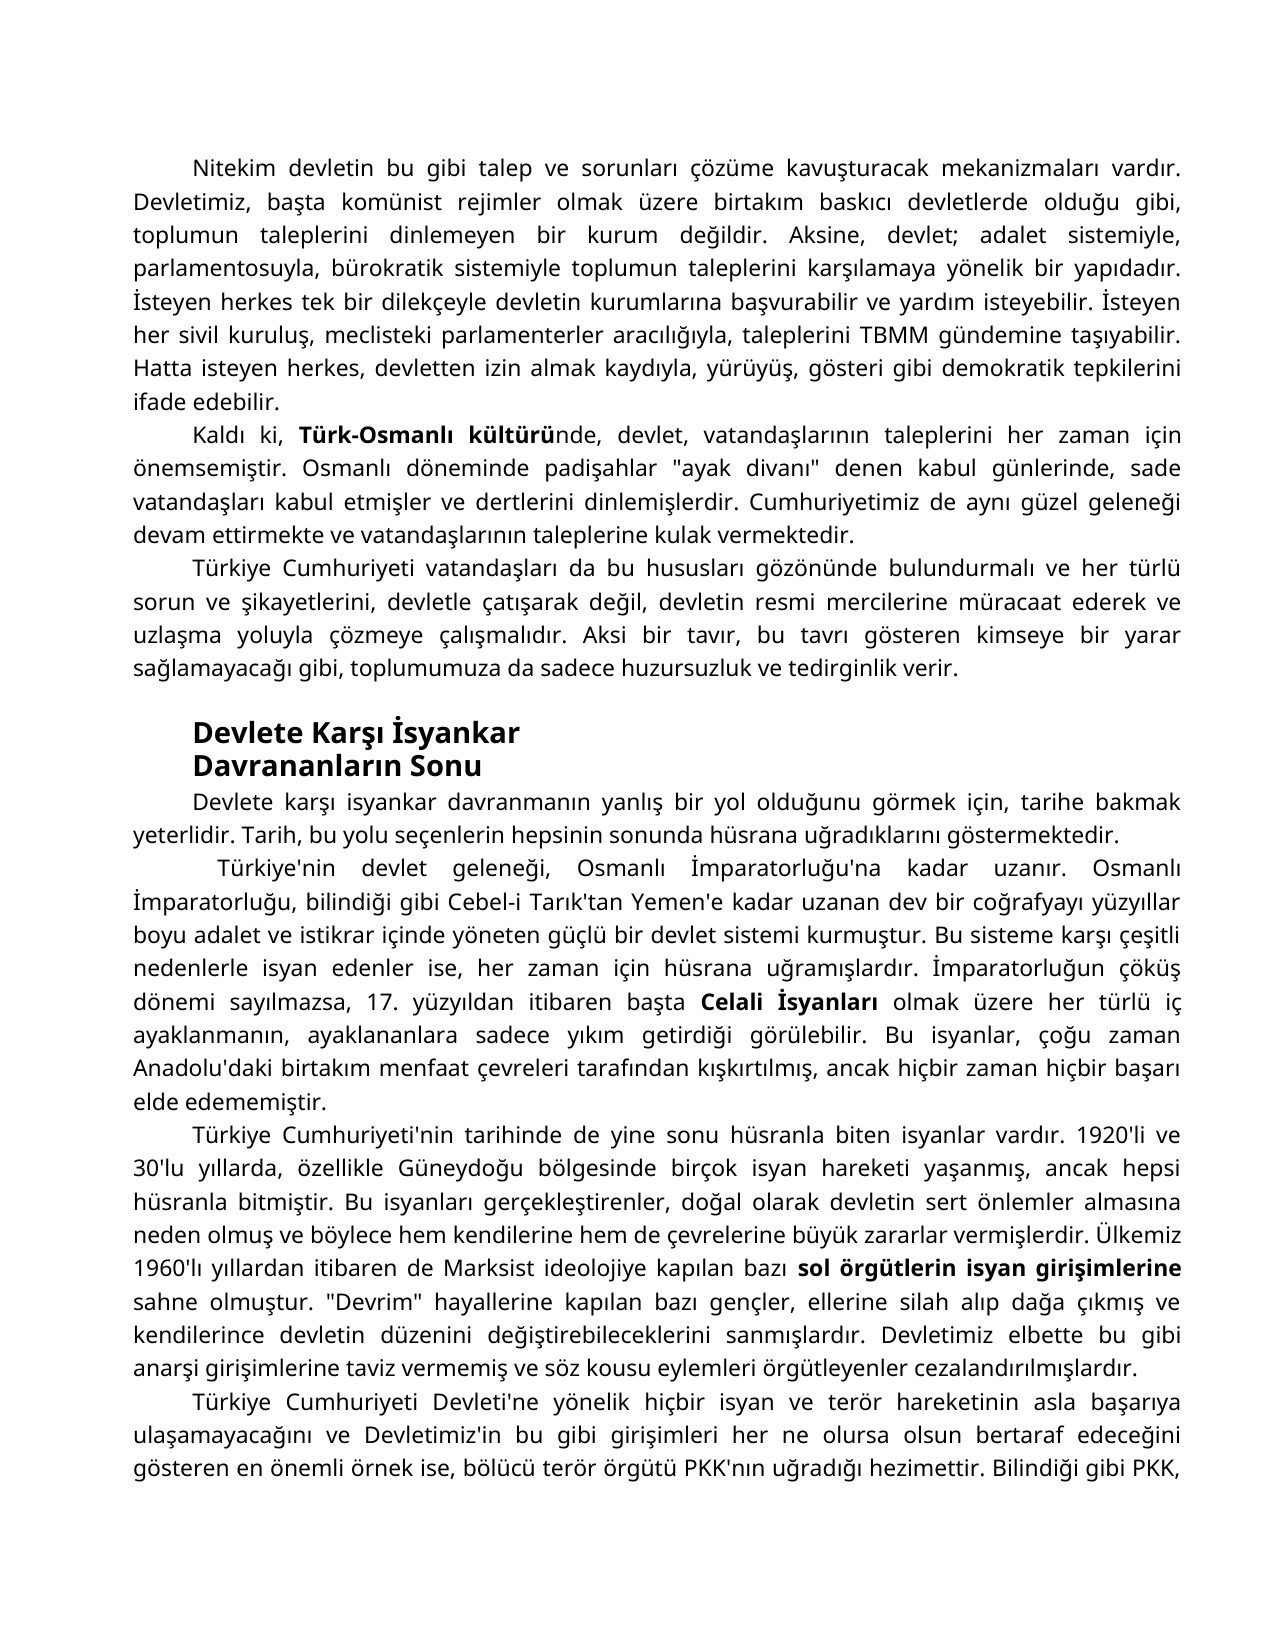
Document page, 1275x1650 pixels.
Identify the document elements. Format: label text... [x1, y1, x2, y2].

text Türkiye'nin devlet geleneği, Osmanlı İmparatorluğu'na kadar uzanır. Osmanlı İmparatorluğu, bilindiği gibi Cebel-i Tarık'tan Yemen'e kadar uzanan dev bir coğrafyayı yüzyıllar boyu adalet ve istikrar içinde yöneten güçlü bir devlet sistemi kurmuştur. Bu sisteme karşı çeşitli nedenlerle isyan edenler ise, her zaman için hüsrana uğramışlardır. İmparatorluğun çöküş dönemi sayılmazsa, 17. yüzyıldan itibaren başta Celali İsyanları olmak üzere her türlü iç ayaklanmanın, ayaklananlara sadece yıkım getirdiği görülebilir. Bu isyanlar, çoğu zaman Anadolu'daki birtakım menfaat çevreleri tarafından kışkırtılmış, ancak hiçbir zaman hiçbir başarı elde edememiştir. [133, 850, 1182, 1117]
text Devlete karşı isyankar davranmanın yanlış bir yol olduğunu görmek için, tarihe bakmak yeterlidir. Tarih, bu yolu seçenlerin hepsinin sonunda hüsrana uğradıklarını göstermektedir. [133, 783, 1182, 850]
text Türkiye Cumhuriyeti'nin tarihinde de yine sonu hüsranla biten isyanlar vardır. 1920'li ve 30'lu yıllarda, özellikle Güneydoğu bölgesinde birçok isyan hareketi yaşanmış, ancak hepsi hüsranla bitmiştir. Bu isyanları gerçekleştirenler, doğal olarak devletin sert önlemler almasına neden olmuş ve böylece hem kendilerine hem de çevrelerine büyük zararlar vermişlerdir. Ülkemiz 1960'lı yıllardan itibaren de Marksist ideolojiye kapılan bazı sol örgütlerin isyan girişimlerine sahne olmuştur. "Devrim" hayallerine kapılan bazı gençler, ellerine silah alıp dağa çıkmış ve kendilerince devletin düzenini değiştirebileceklerini sanmışlardır. Devletimiz elbette bu gibi anarşi girişimlerine taviz vermemiş ve söz kousu eylemleri örgütleyenler cezalandırılmışlardır. [133, 1117, 1182, 1383]
text Davrananların Sonu [133, 750, 1182, 783]
text Türkiye Cumhuriyeti vatandaşları da bu hususları gözönünde bulundurmalı ve her türlü sorun ve şikayetlerini, devletle çatışarak değil, devletin resmi mercilerine müracaat ederek ve uzlaşma yoluyla çözmeye çalışmalıdır. Aksi bir tavır, bu tavrı gösteren kimseye bir yarar sağlamayacağı gibi, toplumumuza da sadece huzursuzluk ve tedirginlik verir. [133, 550, 1182, 683]
text Kaldı ki, Türk-Osmanlı kültüründe, devlet, vatandaşlarının taleplerini her zaman için önemsemiştir. Osmanlı döneminde padişahlar "ayak divanı" denen kabul günlerinde, sade vatandaşları kabul etmişler ve dertlerini dinlemişlerdir. Cumhuriyetimiz de aynı güzel geleneği devam ettirmekte ve vatandaşlarının taleplerine kulak vermektedir. [133, 417, 1182, 550]
text Nitekim devletin bu gibi talep ve sorunları çözüme kavuşturacak mekanizmaları vardır. Devletimiz, başta komünist rejimler olmak üzere birtakım baskıcı devletlerde olduğu gibi, toplumun taleplerini dinlemeyen bir kurum değildir. Aksine, devlet; adalet sistemiyle, parlamentosuyla, bürokratik sistemiyle toplumun taleplerini karşılamaya yönelik bir yapıdadır. İsteyen herkes tek bir dilekçeyle devletin kurumlarına başvurabilir ve yardım isteyebilir. İsteyen her sivil kuruluş, meclisteki parlamenterler aracılığıyla, taleplerini TBMM gündemine taşıyabilir. Hatta isteyen herkes, devletten izin almak kaydıyla, yürüyüş, gösteri gibi demokratik tepkilerini ifade edebilir. [133, 150, 1182, 417]
text Devlete Karşı İsyankar [133, 717, 1182, 750]
text Türkiye Cumhuriyeti Devleti'ne yönelik hiçbir isyan ve terör hareketinin asla başarıya ulaşamayacağını ve Devletimiz'in bu gibi girişimleri her ne olursa olsun bertaraf edeceğini gösteren en önemli örnek ise, bölücü terör örgütü PKK'nın uğradığı hezimettir. Bilindiği gibi PKK, [133, 1383, 1182, 1483]
